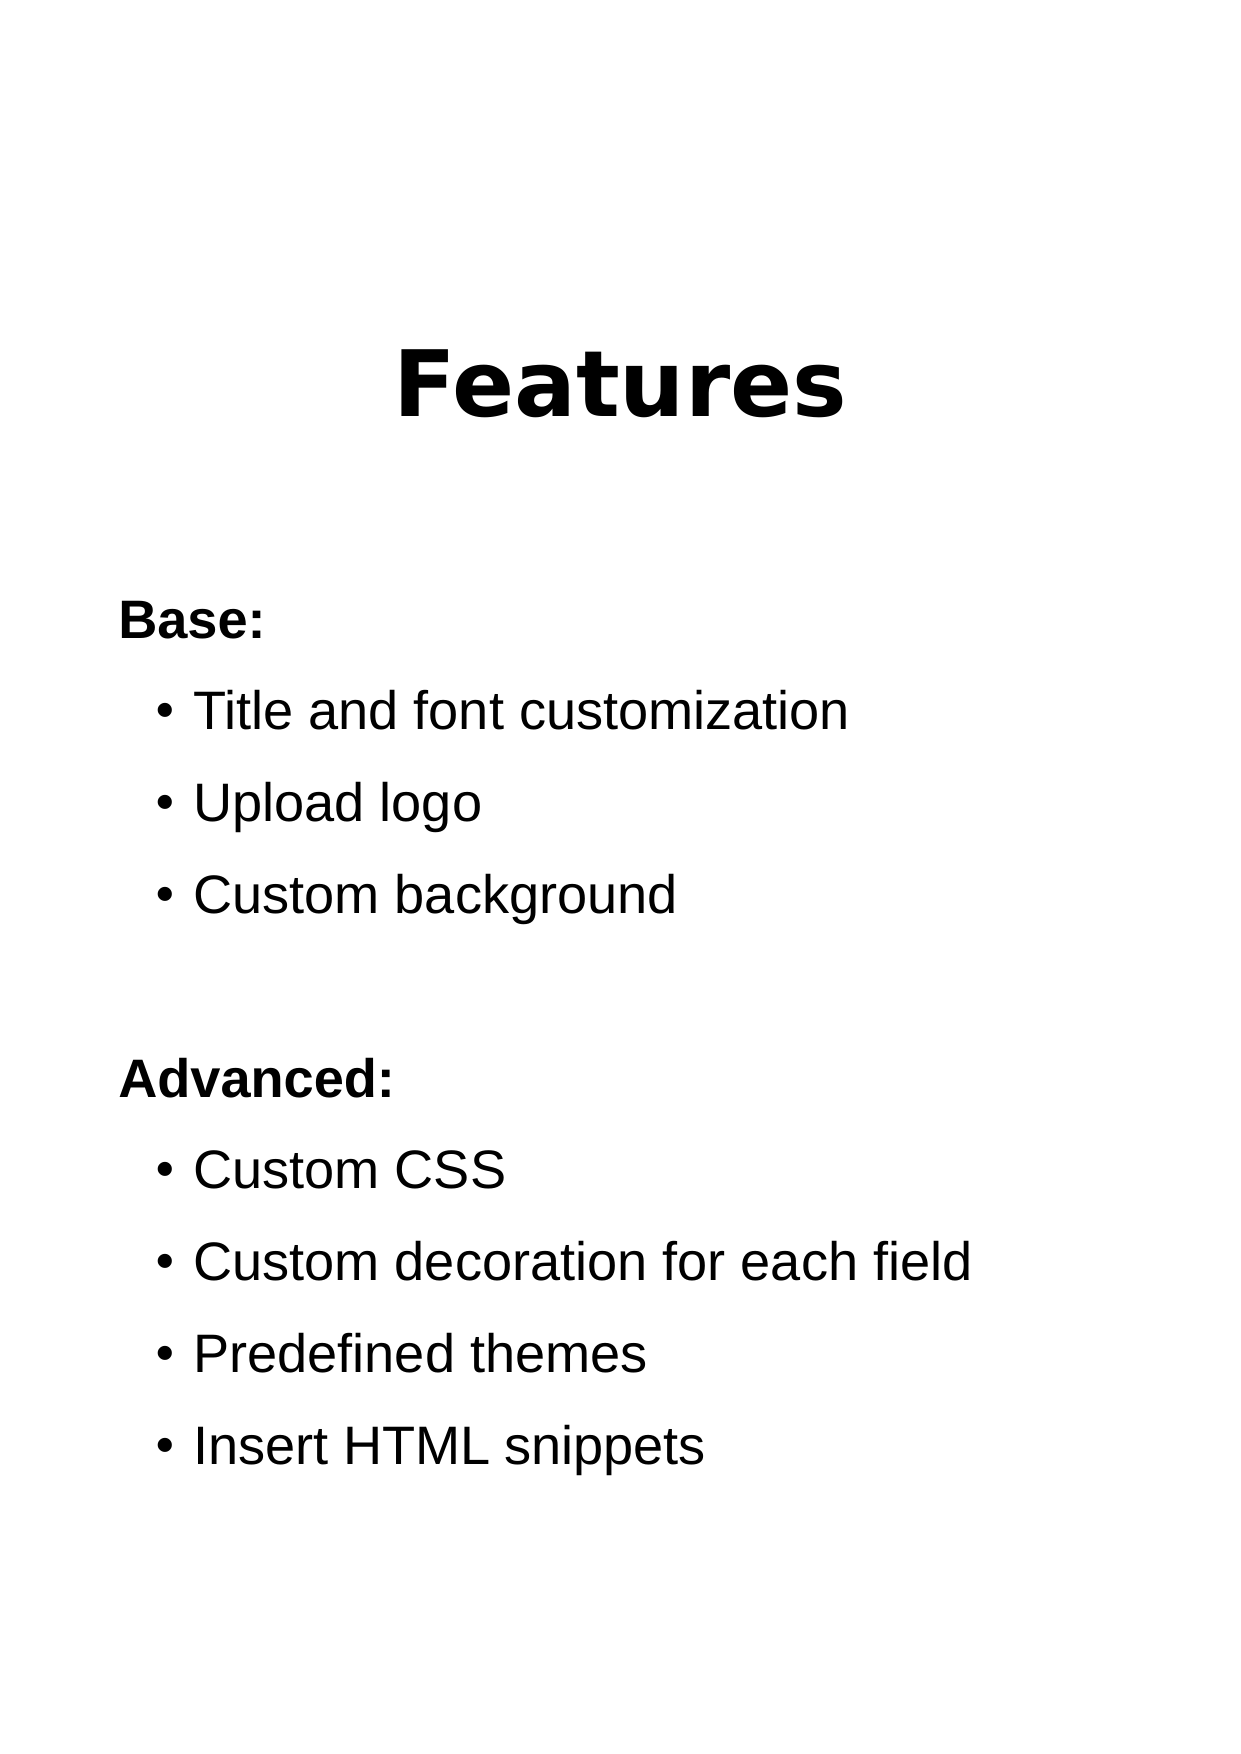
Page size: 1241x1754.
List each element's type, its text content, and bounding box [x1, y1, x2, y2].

list Predefined themes [156, 1322, 1122, 1384]
list Upload logo [156, 771, 1122, 833]
text Base: [118, 587, 1122, 649]
list Title and font customization [156, 679, 1122, 741]
text Features [118, 331, 1122, 438]
list Insert HTML snippets [156, 1413, 1122, 1476]
text Advanced: [118, 1046, 1122, 1108]
list Custom background [156, 863, 1122, 925]
list Custom CSS [156, 1138, 1122, 1200]
list Custom decoration for each field [156, 1230, 1122, 1292]
